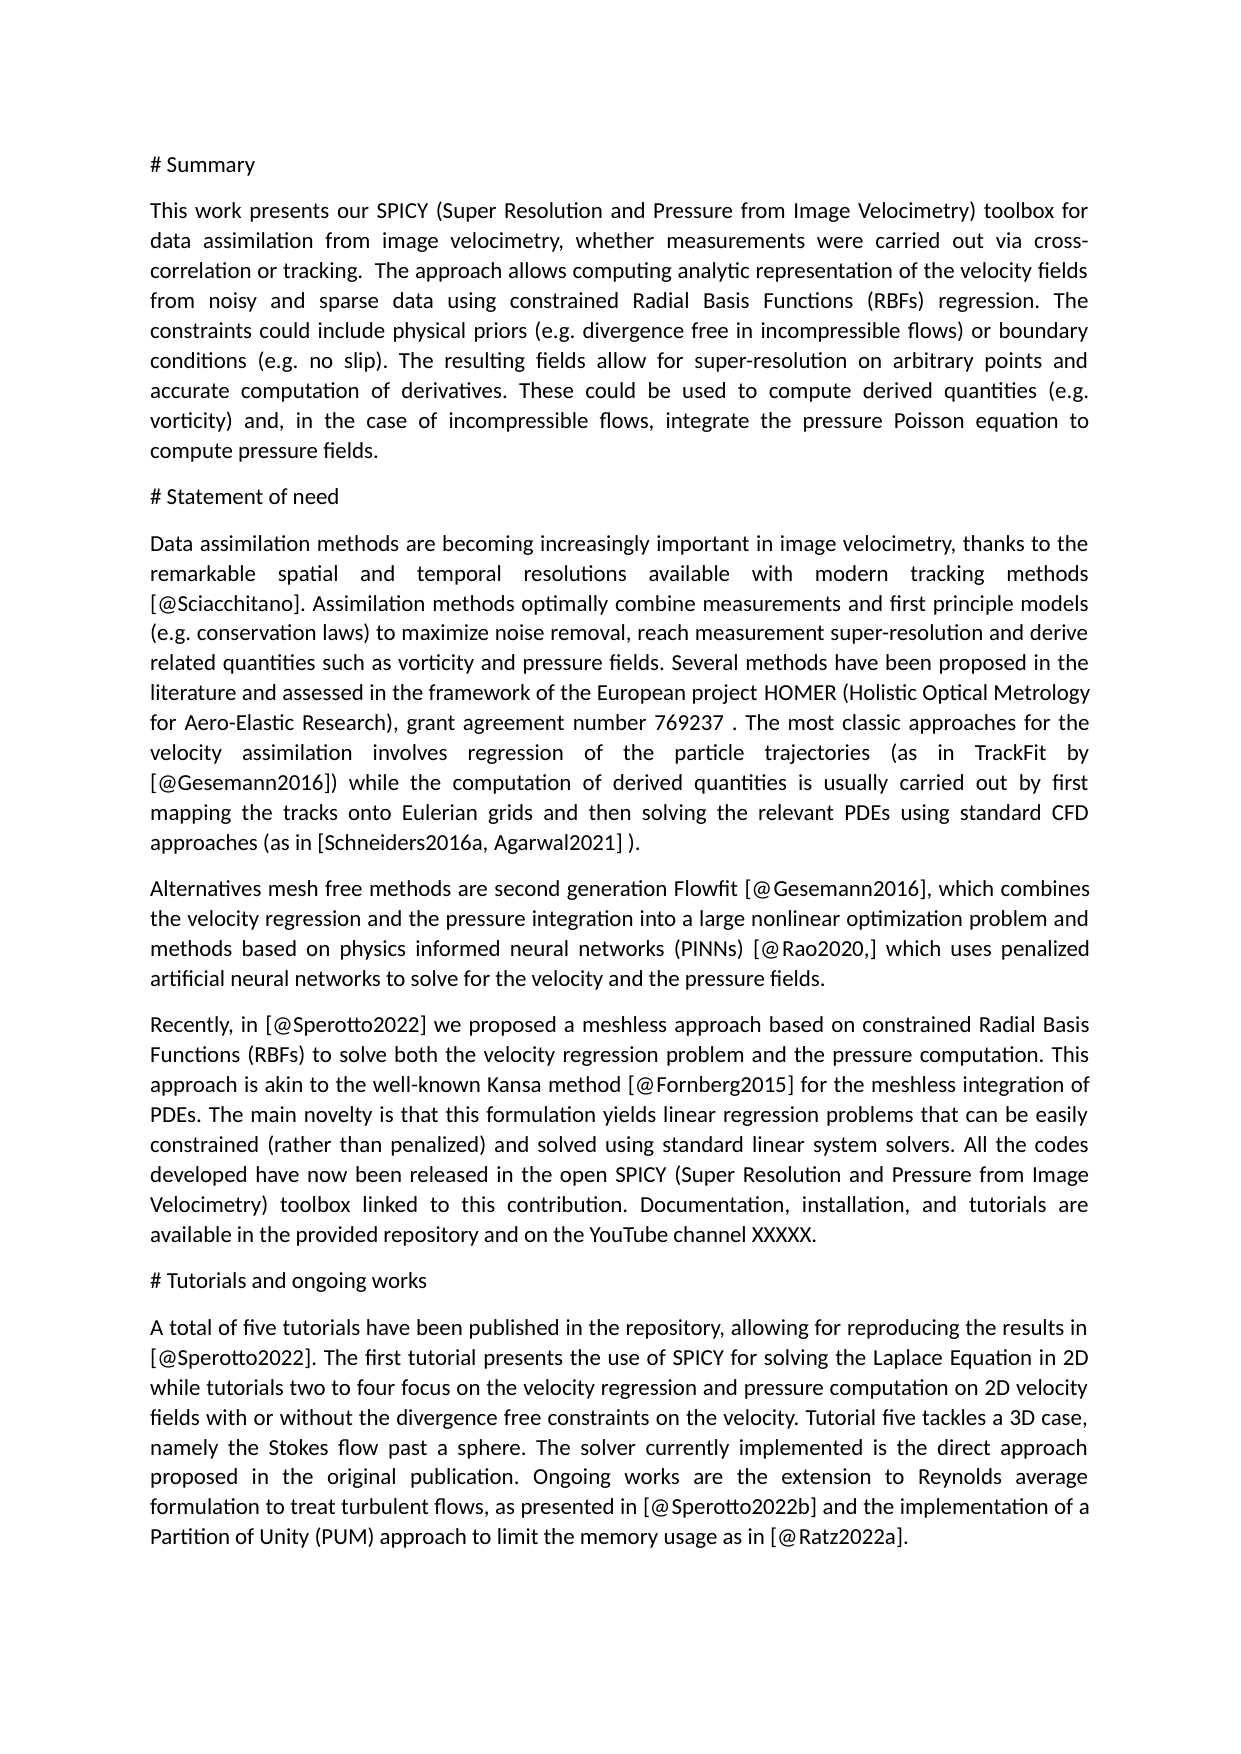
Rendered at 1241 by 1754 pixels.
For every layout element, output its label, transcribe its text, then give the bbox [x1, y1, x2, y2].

text Data assimilation methods are becoming increasingly important in image velocimetry, thanks to the remarkable spatial and temporal resolutions available with modern tracking methods [@Sciacchitano]. Assimilation methods optimally combine measurements and first principle models (e.g. conservation laws) to maximize noise removal, reach measurement super-resolution and derive related quantities such as vorticity and pressure fields. Several methods have been proposed in the literature and assessed in the framework of the European project HOMER (Holistic Optical Metrology for Aero-Elastic Research), grant agreement number 769237 . The most classic approaches for the velocity assimilation involves regression of the particle trajectories (as in TrackFit by [@Gesemann2016]) while the computation of derived quantities is usually carried out by first mapping the tracks onto Eulerian grids and then solving the relevant PDEs using standard CFD approaches (as in [Schneiders2016a, Agarwal2021] ). [150, 529, 1090, 856]
text Recently, in [@Sperotto2022] we proposed a meshless approach based on constrained Radial Basis Functions (RBFs) to solve both the velocity regression problem and the pressure computation. This approach is akin to the well-known Kansa method [@Fornberg2015] for the meshless integration of PDEs. The main novelty is that this formulation yields linear regression problems that can be easily constrained (rather than penalized) and solved using standard linear system solvers. All the codes developed have now been released in the open SPICY (Super Resolution and Pressure from Image Velocimetry) toolbox linked to this contribution. Documentation, installation, and tutorials are available in the provided repository and on the YouTube channel XXXXX. [150, 1011, 1090, 1248]
text # Summary [150, 150, 1090, 178]
text Alternatives mesh free methods are second generation Flowfit [@Gesemann2016], which combines the velocity regression and the pressure integration into a large nonlinear optimization problem and methods based on physics informed neural networks (PINNs) [@Rao2020,] which uses penalized artificial neural networks to solve for the velocity and the pressure fields. [150, 874, 1090, 992]
text A total of five tutorials have been published in the repository, allowing for reproducing the results in [@Sperotto2022]. The first tutorial presents the use of SPICY for solving the Laplace Equation in 2D while tutorials two to four focus on the velocity regression and pressure computation on 2D velocity fields with or without the divergence free constraints on the velocity. Tutorial five tackles a 3D case, namely the Stokes flow past a sphere. The solver currently implemented is the direct approach proposed in the original publication. Ongoing works are the extension to Reynolds average formulation to treat turbulent flows, as presented in [@Sperotto2022b] and the implementation of a Partition of Unity (PUM) approach to limit the memory usage as in [@Ratz2022a]. [150, 1313, 1090, 1550]
text # Tutorials and ongoing works [150, 1266, 1090, 1294]
text # Statement of need [150, 482, 1090, 510]
text This work presents our SPICY (Super Resolution and Pressure from Image Velocimetry) toolbox for data assimilation from image velocimetry, whether measurements were carried out via cross-correlation or tracking. The approach allows computing analytic representation of the velocity fields from noisy and sparse data using constrained Radial Basis Functions (RBFs) regression. The constraints could include physical priors (e.g. divergence free in incompressible flows) or boundary conditions (e.g. no slip). The resulting fields allow for super-resolution on arbitrary points and accurate computation of derivatives. These could be used to compute derived quantities (e.g. vorticity) and, in the case of incompressible flows, integrate the pressure Poisson equation to compute pressure fields. [150, 197, 1090, 464]
